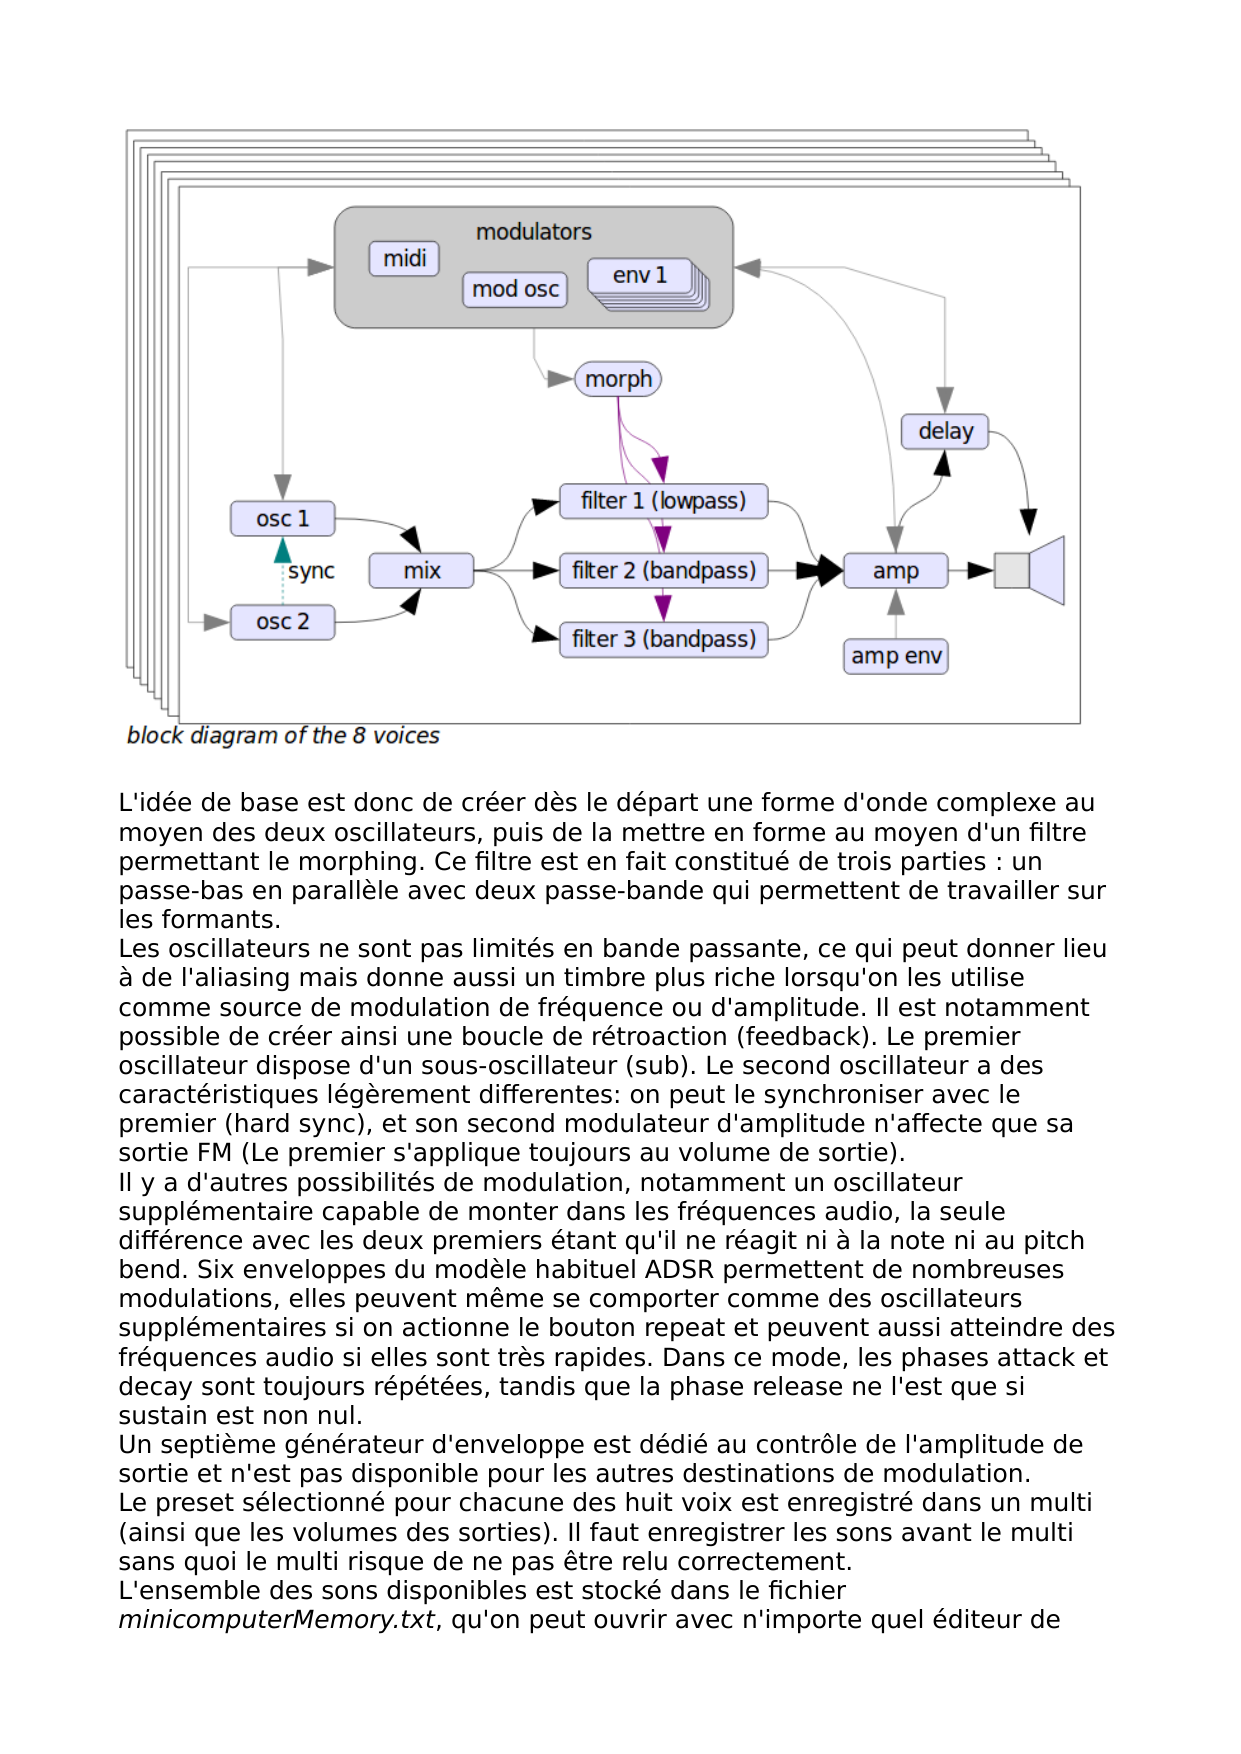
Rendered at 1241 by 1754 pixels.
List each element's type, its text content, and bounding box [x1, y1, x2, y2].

text Les oscillateurs ne sont pas limités en bande passante, ce qui peut donner lieu à de l'aliasing mais donne aussi un timbre plus riche lorsqu'on les utilise comme source de modulation de fréquence ou d'amplitude. Il est notamment possible de créer ainsi une boucle de rétroaction (feedback). Le premier oscillateur dispose d'un sous-oscillateur (sub). Le second oscillateur a des caractéristiques légèrement differentes: on peut le synchroniser avec le premier (hard sync), et son second modulateur d'amplitude n'affecte que sa sortie FM (Le premier s'applique toujours au volume de sortie). [118, 934, 1122, 1168]
text Un septième générateur d'enveloppe est dédié au contrôle de l'amplitude de sortie et n'est pas disponible pour les autres destinations de modulation. [118, 1430, 1122, 1489]
text Le preset sélectionné pour chacune des huit voix est enregistré dans un multi (ainsi que les volumes des sorties). Il faut enregistrer les sons avant le multi sans quoi le multi risque de ne pas être relu correctement. [118, 1489, 1122, 1576]
picture [118, 118, 1123, 760]
text Il y a d'autres possibilités de modulation, notamment un oscillateur supplémentaire capable de monter dans les fréquences audio, la seule différence avec les deux premiers étant qu'il ne réagit ni à la note ni au pitch bend. Six enveloppes du modèle habituel ADSR permettent de nombreuses modulations, elles peuvent même se comporter comme des oscillateurs supplémentaires si on actionne le bouton repeat et peuvent aussi atteindre des fréquences audio si elles sont très rapides. Dans ce mode, les phases attack et decay sont toujours répétées, tandis que la phase release ne l'est que si sustain est non nul. [118, 1168, 1122, 1430]
text L'ensemble des sons disponibles est stocké dans le fichier minicomputerMemory.txt, qu'on peut ouvrir avec n'importe quel éditeur de [118, 1576, 1122, 1634]
text L'idée de base est donc de créer dès le départ une forme d'onde complexe au moyen des deux oscillateurs, puis de la mettre en forme au moyen d'un filtre permettant le morphing. Ce filtre est en fait constitué de trois parties : un passe-bas en parallèle avec deux passe-bande qui permettent de travailler sur les formants. [118, 789, 1122, 934]
